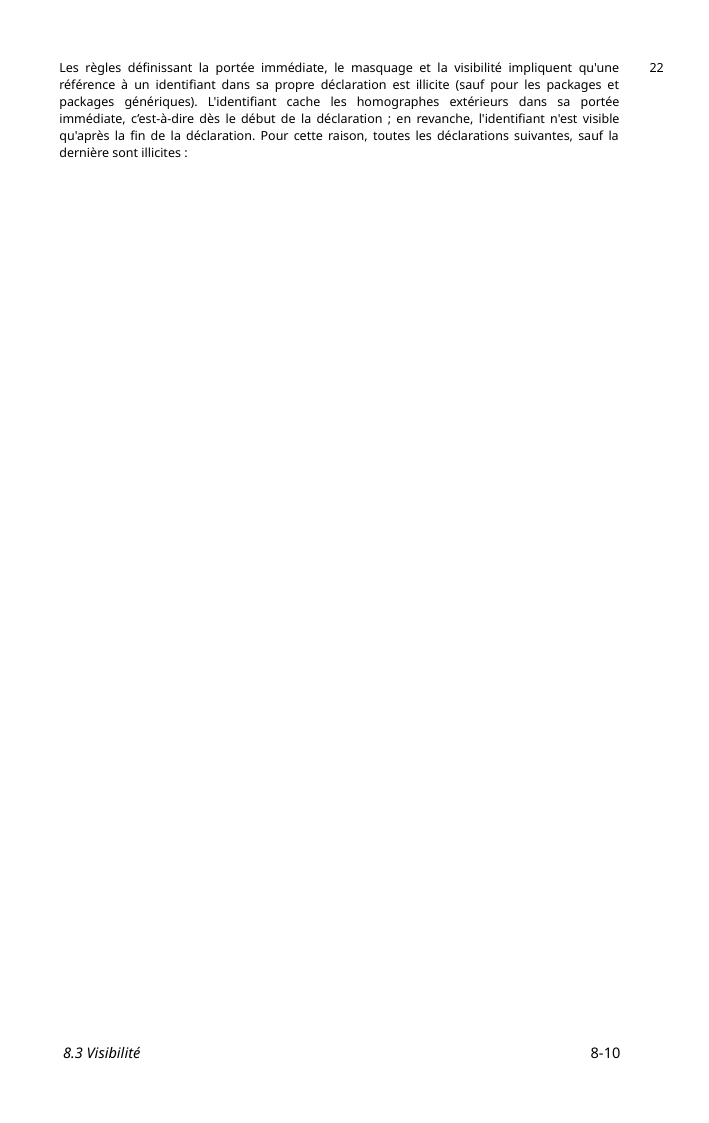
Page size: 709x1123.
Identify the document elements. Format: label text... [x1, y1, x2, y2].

text Les règles définissant la portée immédiate, le masquage et la visibilité impliquent qu'une référence à un identifiant dans sa propre déclaration est illicite (sauf pour les packages et packages génériques). L'identifiant cache les homographes extérieurs dans sa portée immédiate, c’est-à-dire dès le début de la déclaration ; en revanche, l'identifiant n'est visible qu'après la fin de la déclaration. Pour cette raison, toutes les déclarations suivantes, sauf la dernière sont illicites : [59, 59, 620, 162]
